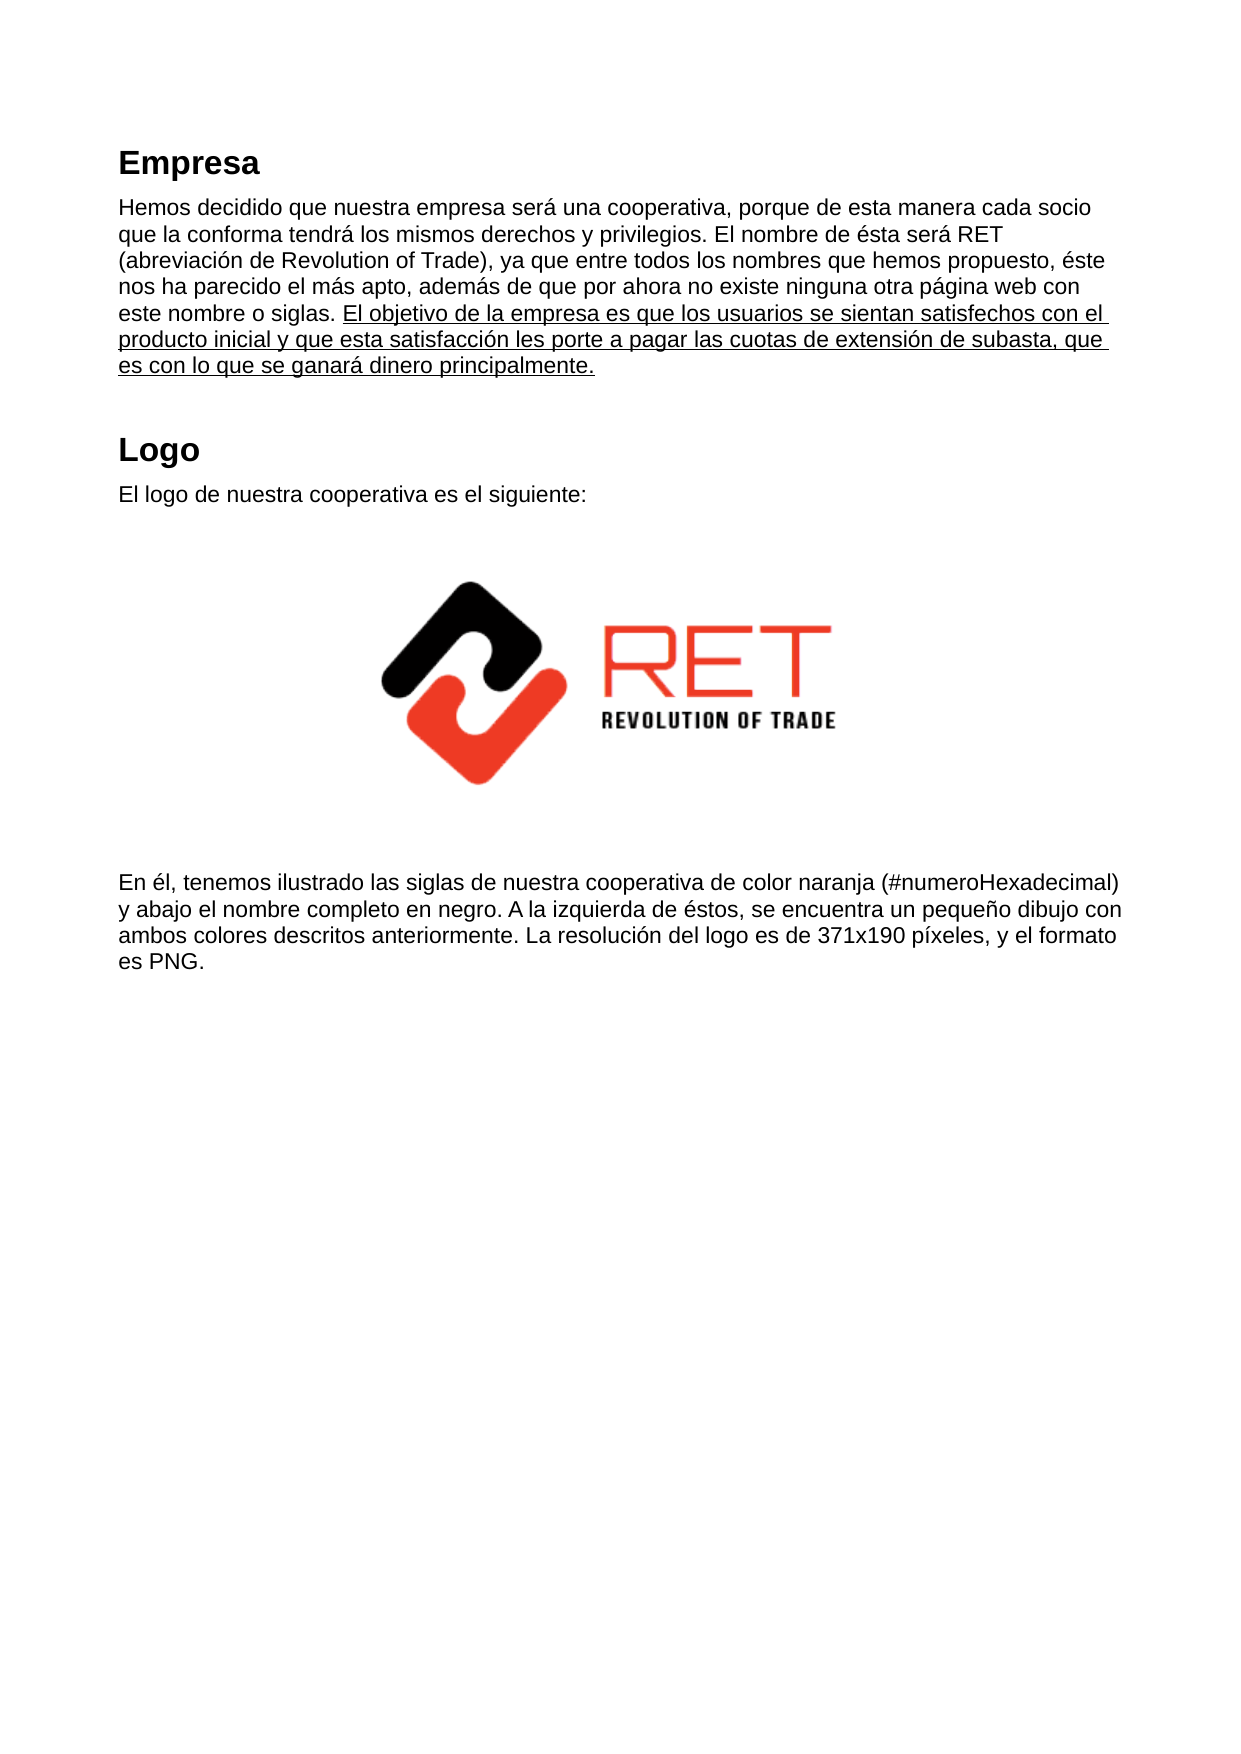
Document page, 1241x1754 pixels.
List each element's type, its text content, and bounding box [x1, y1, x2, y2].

text Hemos decidido que nuestra empresa será una cooperativa, porque de esta manera cada socio que la conforma tendrá los mismos derechos y privilegios. El nombre de ésta será RET (abreviación de Revolution of Trade), ya que entre todos los nombres que hemos propuesto, éste nos ha parecido el más apto, además de que por ahora no existe ninguna otra página web con este nombre o siglas. El objetivo de la empresa es que los usuarios se sientan satisfechos con el producto inicial y que esta satisfacción les porte a pagar las cuotas de extensión de subasta, que es con lo que se ganará dinero principalmente. [118, 194, 1122, 379]
text El logo de nuestra cooperativa es el siguiente: [118, 481, 1122, 508]
subtitle Logo [118, 430, 1122, 469]
text En él, tenemos ilustrado las siglas de nuestra cooperativa de color naranja (#numeroHexadecimal) y abajo el nombre completo en negro. A la izquierda de éstos, se encuentra un pequeño dibujo con ambos colores descritos anteriormente. La resolución del logo es de 371x190 píxeles, y el formato es PNG. [118, 869, 1122, 975]
picture [330, 533, 911, 831]
subtitle Empresa [118, 143, 1122, 182]
